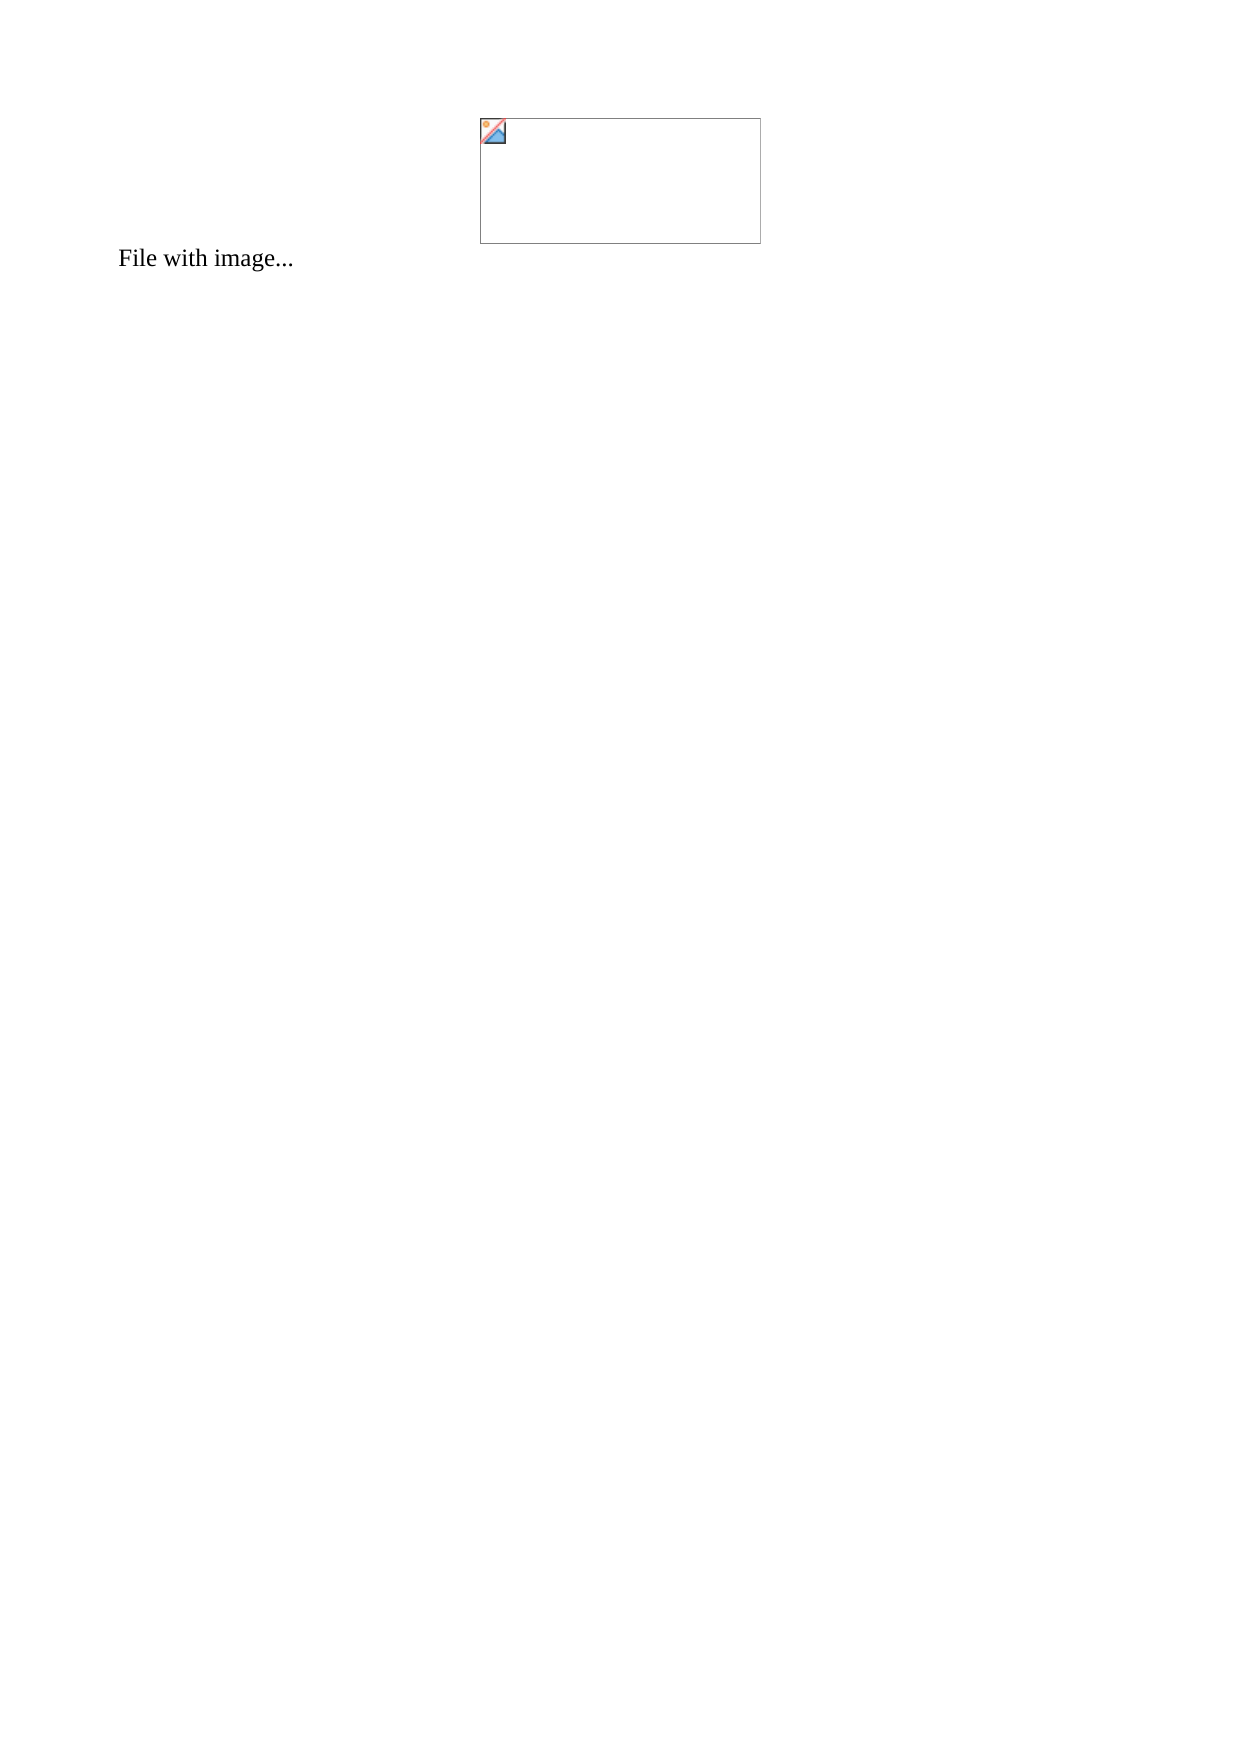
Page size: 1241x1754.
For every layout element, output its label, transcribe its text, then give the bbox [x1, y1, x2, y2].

text File with image... [118, 118, 1122, 272]
